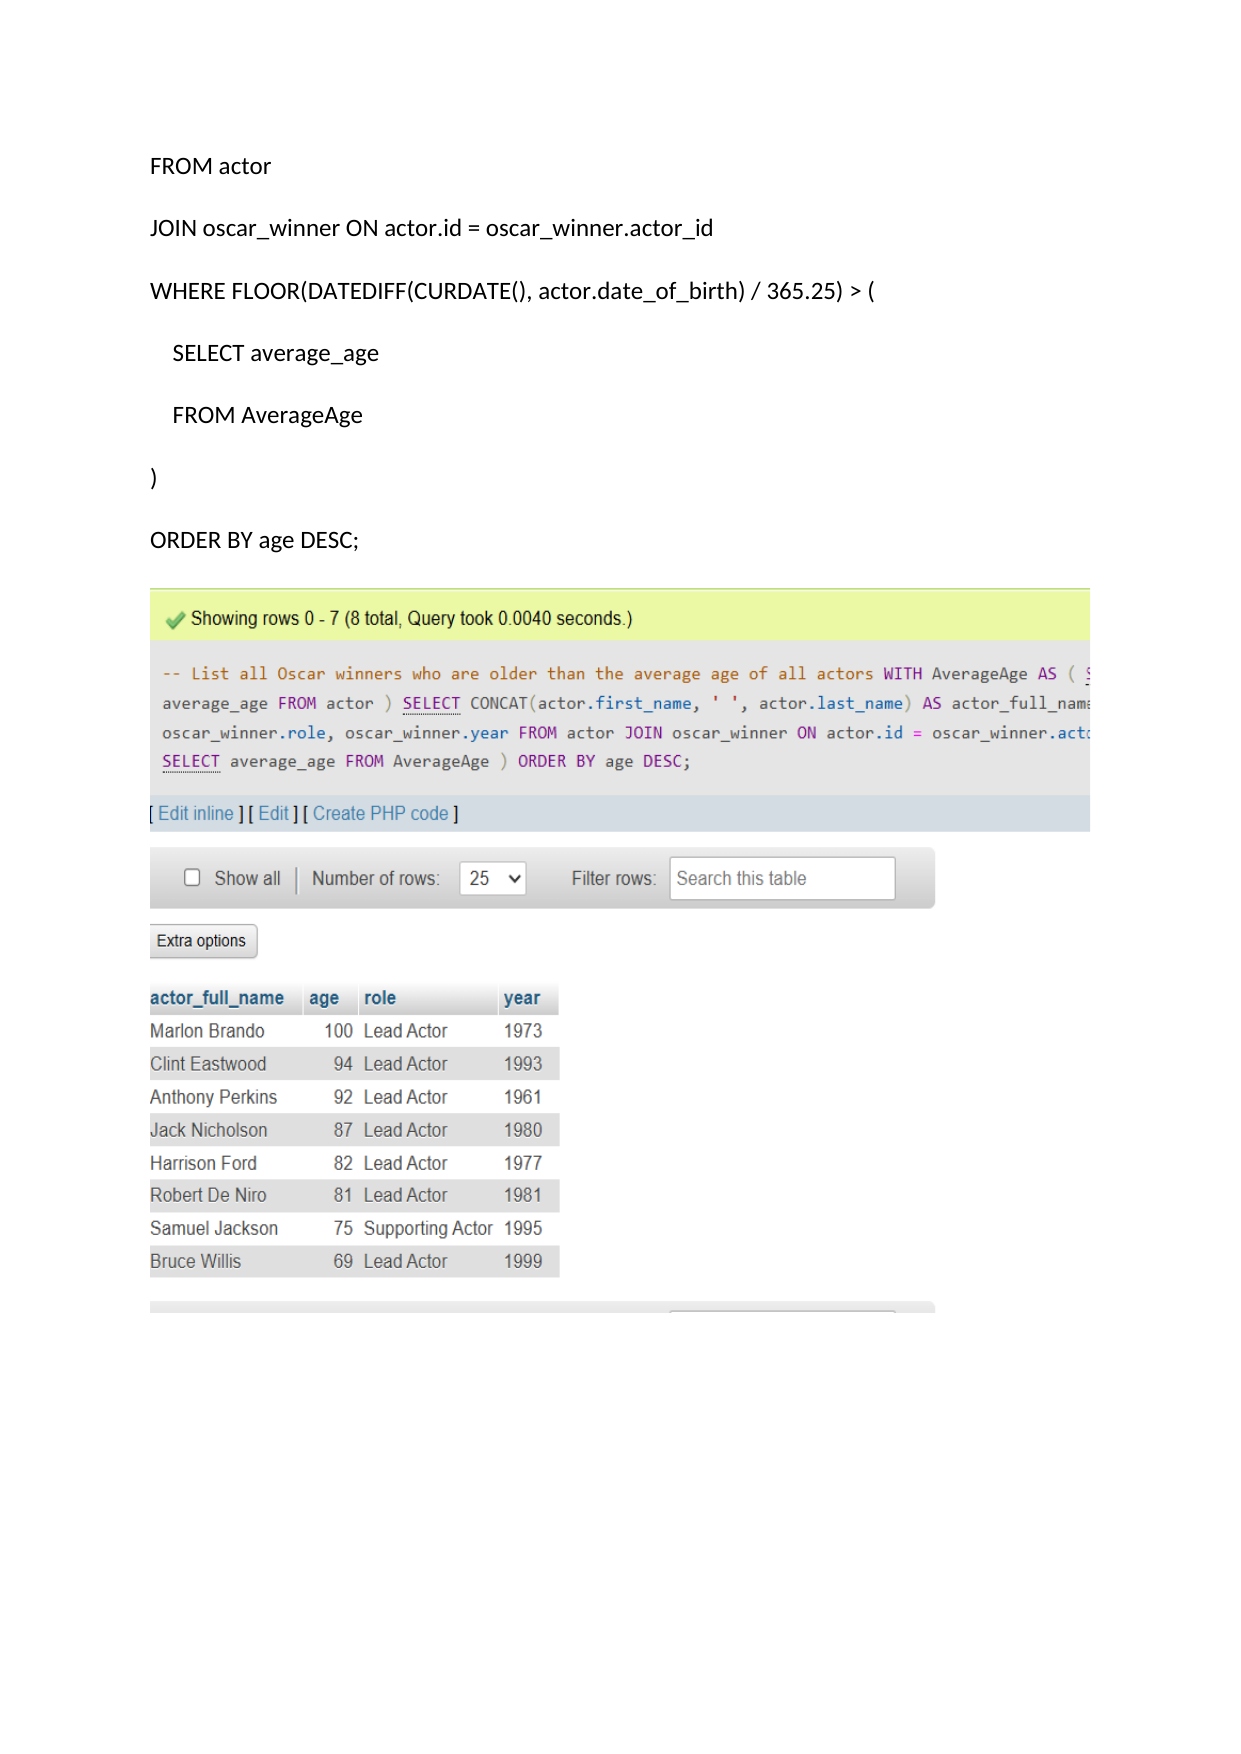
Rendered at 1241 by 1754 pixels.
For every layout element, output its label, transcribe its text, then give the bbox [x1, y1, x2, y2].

text ORDER BY age DESC; [150, 524, 1090, 555]
text ) [150, 462, 1090, 492]
text FROM actor [150, 150, 1090, 181]
text WHERE FLOOR(DATEDIFF(CURDATE(), actor.date_of_birth) / 365.25) > ( [150, 275, 1090, 305]
text FROM AverageAge [150, 399, 1090, 430]
text SELECT average_age [150, 337, 1090, 368]
text JOIN oscar_winner ON actor.id = oscar_winner.actor_id [150, 212, 1090, 243]
